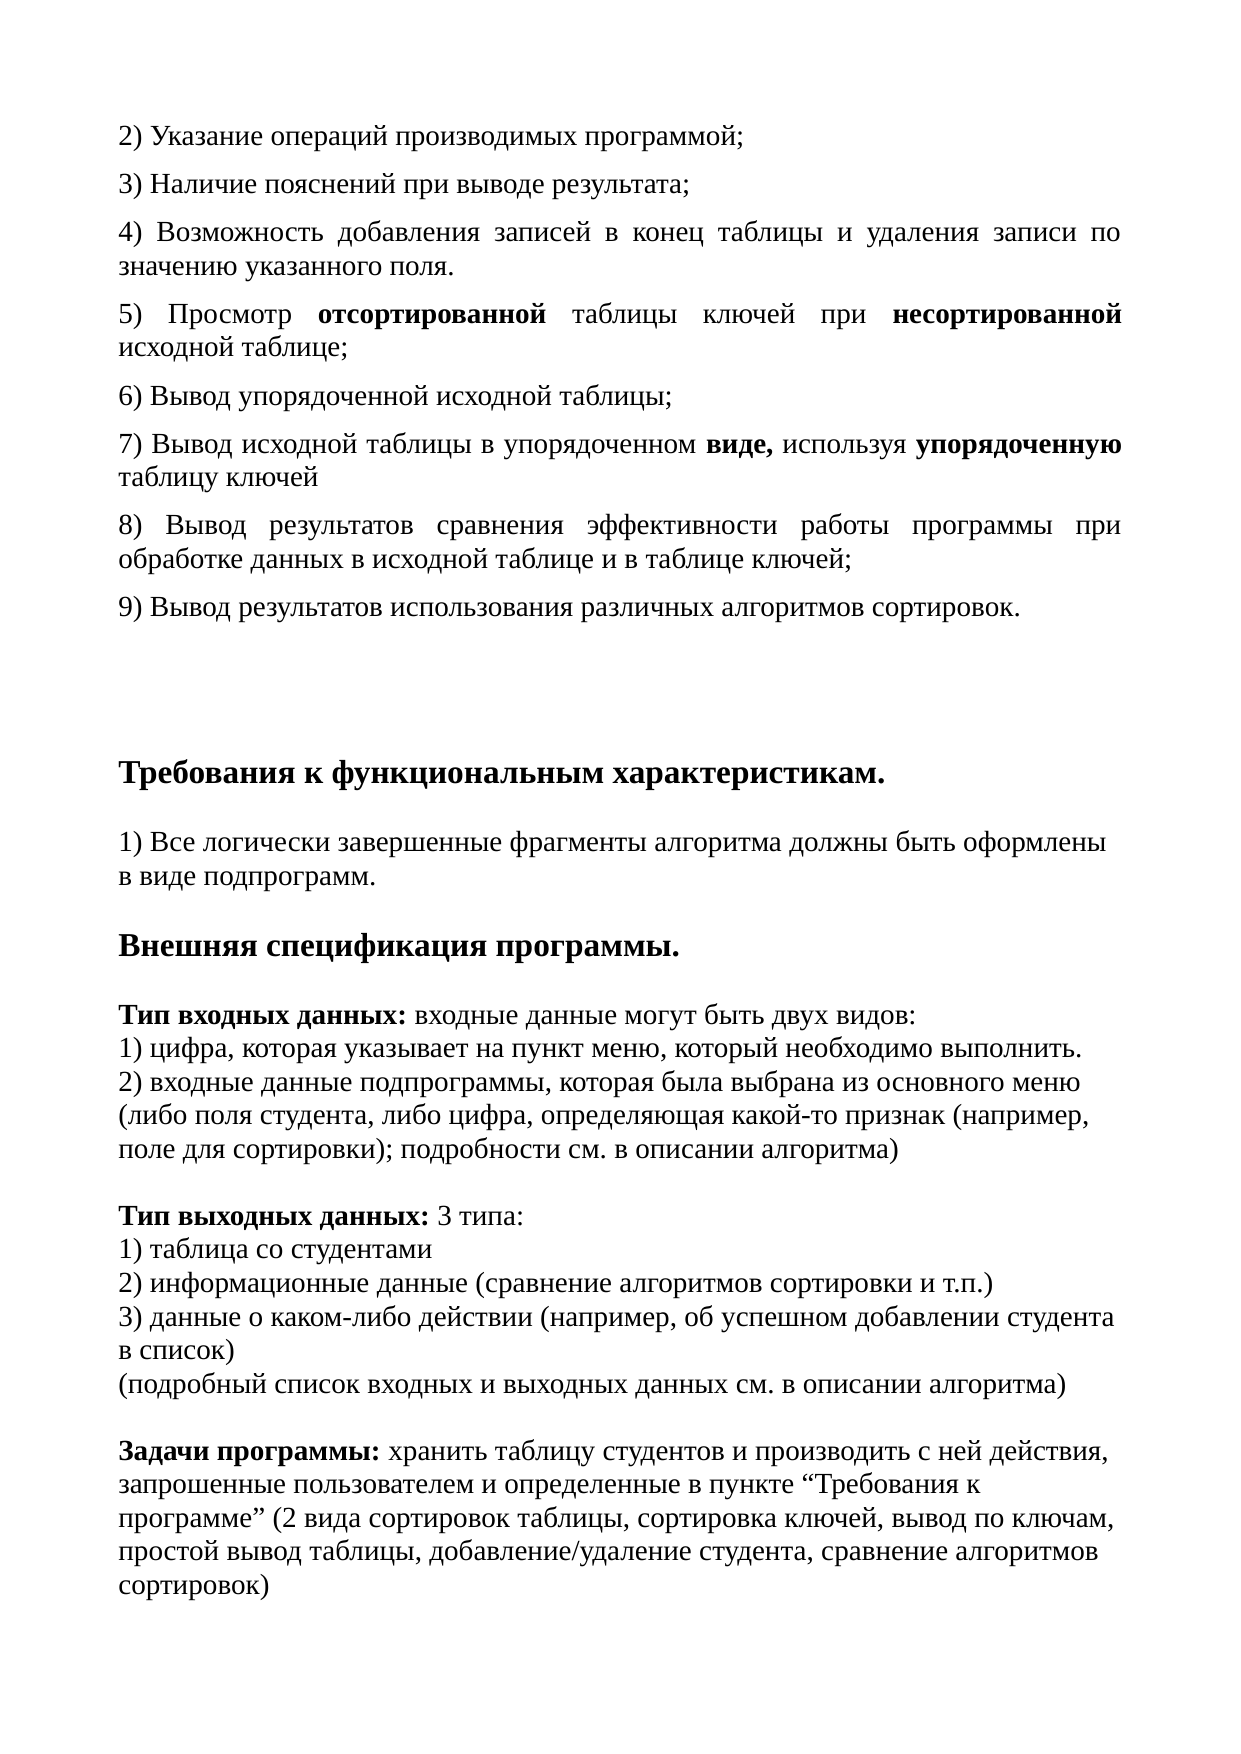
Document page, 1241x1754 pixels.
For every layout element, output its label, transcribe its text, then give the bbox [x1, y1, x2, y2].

list 4) Возможность добавления записей в конец таблицы и удаления записи по значению указанного поля. [118, 214, 1122, 281]
text 1) Все логически завершенные фрагменты алгоритма должны быть оформлены в виде подпрограмм. [118, 824, 1122, 891]
text Задачи программы: хранить таблицу студентов и производить с ней действия, запрошенные пользователем и определенные в пункте “Требования к программе” (2 вида сортировок таблицы, сортировка ключей, вывод по ключам, простой вывод таблицы, добавление/удаление студента, сравнение алгоритмов сортировок) [118, 1433, 1122, 1601]
list 3) Наличие пояснений при выводе результата; [118, 166, 1122, 200]
text Требования к функциональным характеристикам. [118, 752, 1122, 791]
text (подробный список входных и выходных данных см. в описании алгоритма) [118, 1366, 1122, 1399]
text Внешняя спецификация программы. [118, 925, 1122, 963]
list 7) Вывод исходной таблицы в упорядоченном виде, используя упорядоченную таблицу ключей [118, 426, 1122, 493]
list 9) Вывод результатов использования различных алгоритмов сортировок. [118, 589, 1122, 623]
text Тип входных данных: входные данные могут быть двух видов: [118, 997, 1122, 1030]
text Тип выходных данных: 3 типа: [118, 1198, 1122, 1232]
text 3) данные о каком-либо действии (например, об успешном добавлении студента в список) [118, 1299, 1122, 1366]
text 2) входные данные подпрограммы, которая была выбрана из основного меню (либо поля студента, либо цифра, определяющая какой-то признак (например, поле для сортировки); подробности см. в описании алгоритма) [118, 1064, 1122, 1164]
text 2) информационные данные (сравнение алгоритмов сортировки и т.п.) [118, 1265, 1122, 1299]
list 5) Просмотр отсортированной таблицы ключей при несортированной исходной таблице; [118, 296, 1122, 363]
list 6) Вывод упорядоченной исходной таблицы; [118, 378, 1122, 411]
text 1) цифра, которая указывает на пункт меню, который необходимо выполнить. [118, 1030, 1122, 1064]
list 8) Вывод результатов сравнения эффективности работы программы при обработке данных в исходной таблице и в таблице ключей; [118, 507, 1122, 574]
list 2) Указание операций производимых программой; [118, 118, 1122, 152]
text 1) таблица со студентами [118, 1232, 1122, 1265]
